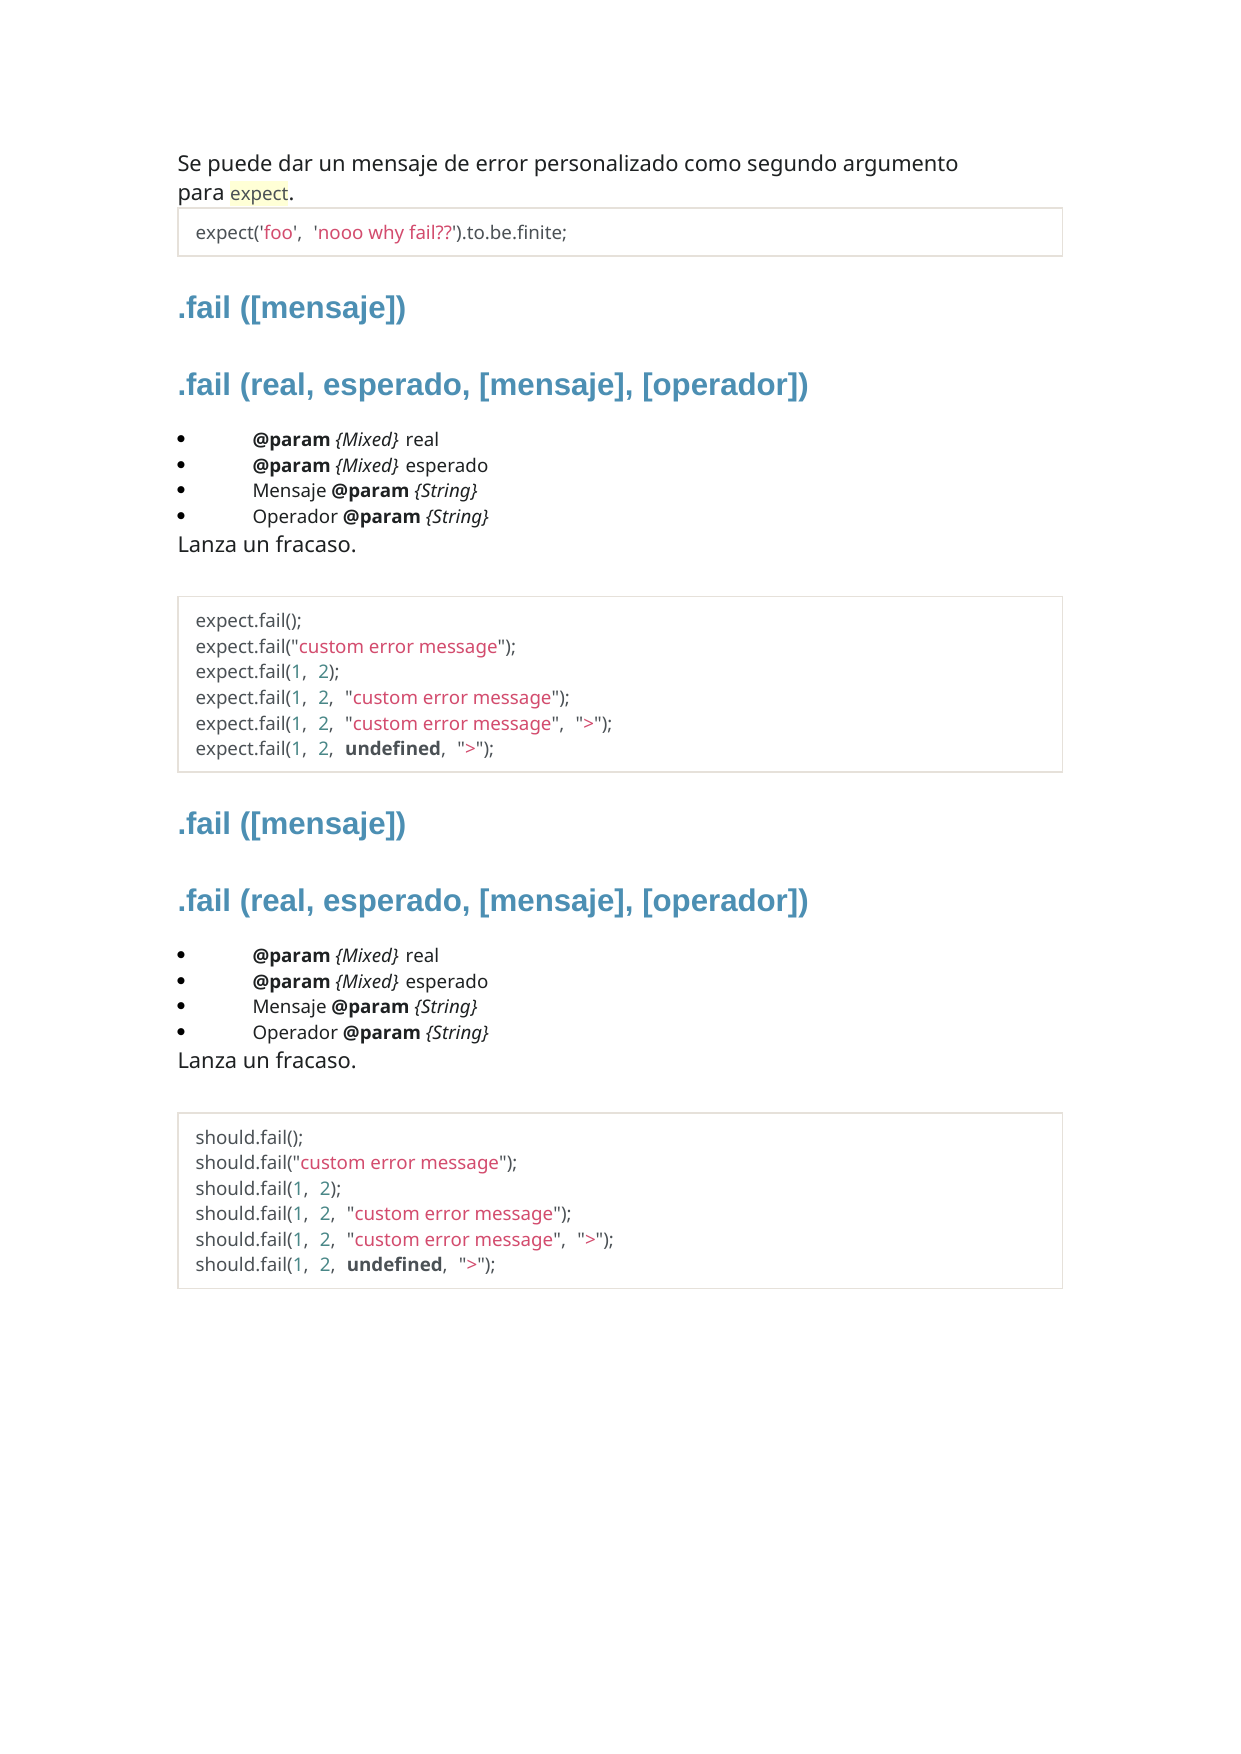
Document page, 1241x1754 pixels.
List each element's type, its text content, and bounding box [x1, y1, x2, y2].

list @param {Mixed} real [177, 426, 1063, 452]
text Lanza un fracaso. [177, 1045, 1063, 1074]
text expect.fail(1, 2); [179, 647, 1062, 672]
text should.fail(1, 2); [179, 1163, 1062, 1189]
list @param {Mixed} esperado [177, 452, 1063, 477]
list Mensaje @param {String} [177, 477, 1063, 503]
text should.fail(1, 2, "custom error message", ">"); [179, 1214, 1062, 1240]
text expect.fail("custom error message"); [179, 621, 1062, 647]
text expect.fail(1, 2, "custom error message", ">"); [179, 698, 1062, 723]
text expect.fail(1, 2, undefined, ">"); [179, 723, 1062, 771]
text should.fail(1, 2, undefined, ">"); [179, 1240, 1062, 1288]
text should.fail(); [179, 1114, 1062, 1138]
list Operador @param {String} [177, 1019, 1063, 1045]
list @param {Mixed} real [177, 943, 1063, 968]
subtitle .fail ([mensaje]) [177, 289, 1063, 325]
subtitle .fail (real, esperado, [mensaje], [operador]) [177, 366, 1063, 401]
text expect('foo', 'nooo why fail??').to.be.finite; [179, 209, 1062, 255]
list @param {Mixed} esperado [177, 968, 1063, 994]
text expect.fail(); [179, 597, 1062, 621]
list Operador @param {String} [177, 503, 1063, 528]
subtitle .fail ([mensaje]) [177, 805, 1063, 841]
text should.fail("custom error message"); [179, 1138, 1062, 1163]
subtitle .fail (real, esperado, [mensaje], [operador]) [177, 882, 1063, 918]
text expect.fail(1, 2, "custom error message"); [179, 672, 1062, 698]
list Mensaje @param {String} [177, 994, 1063, 1019]
text should.fail(1, 2, "custom error message"); [179, 1189, 1062, 1214]
text Lanza un fracaso. [177, 528, 1063, 558]
text Se puede dar un mensaje de error personalizado como segundo argumento para expect. [177, 148, 1063, 207]
